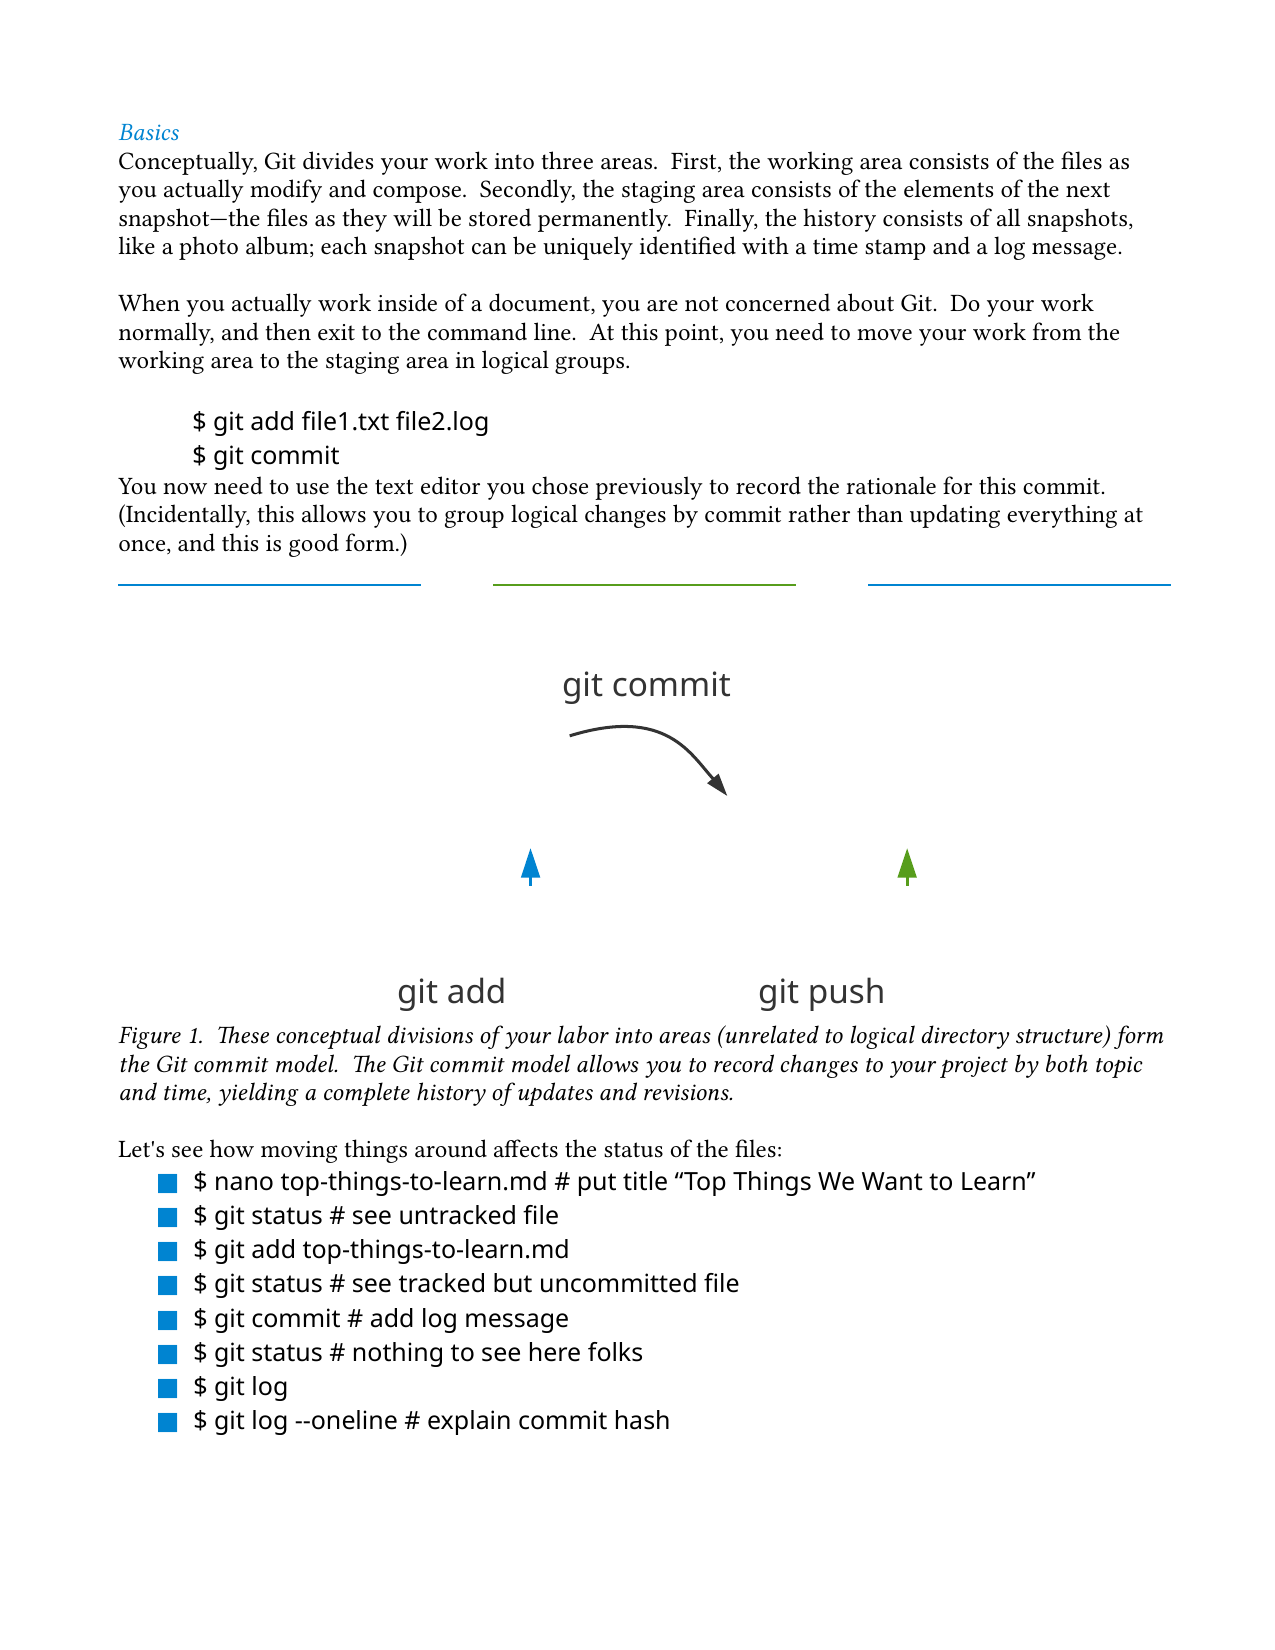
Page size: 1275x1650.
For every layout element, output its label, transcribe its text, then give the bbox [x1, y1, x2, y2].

text $ git add file1.txt file2.log [192, 403, 1157, 438]
list $ git log --oneline # explain commit hash [156, 1402, 1157, 1436]
list $ git commit # add log message [156, 1300, 1157, 1334]
list $ git status # nothing to see here folks [156, 1334, 1157, 1368]
list $ nano top-things-to-learn.md # put title “Top Things We Want to Learn” [156, 1164, 1157, 1198]
text Figure 1. These conceptual divisions of your labor into areas (unrelated to logical directory structure) form the Git commit model. The Git commit model allows you to record changes to your project by both topic and time, yielding a complete history of updates and revisions. [118, 598, 1171, 1107]
text $ git commit [192, 438, 1157, 472]
list $ git status # see tracked but uncommitted file [156, 1266, 1157, 1300]
text When you actually work inside of a document, you are not concerned about Git. Do your work normally, and then exit to the command line. At this point, you need to move your work from the working area to the staging area in logical groups. [118, 289, 1157, 375]
text Basics [118, 118, 1157, 147]
text Let's see how moving things around affects the status of the files: [118, 1135, 1157, 1164]
list $ git status # see untracked file [156, 1198, 1157, 1232]
list $ git log [156, 1368, 1157, 1402]
text You now need to use the text editor you chose previously to record the rationale for this commit. (Incidentally, this allows you to group logical changes by commit rather than updating everything at once, and this is good form.) [118, 472, 1157, 557]
text Conceptually, Git divides your work into three areas. First, the working area consists of the files as you actually modify and compose. Secondly, the staging area consists of the elements of the next snapshot—the files as they will be stored permanently. Finally, the history consists of all snapshots, like a photo album; each snapshot can be uniquely identified with a time stamp and a log message. [118, 147, 1157, 261]
list $ git add top-things-to-learn.md [156, 1232, 1157, 1266]
